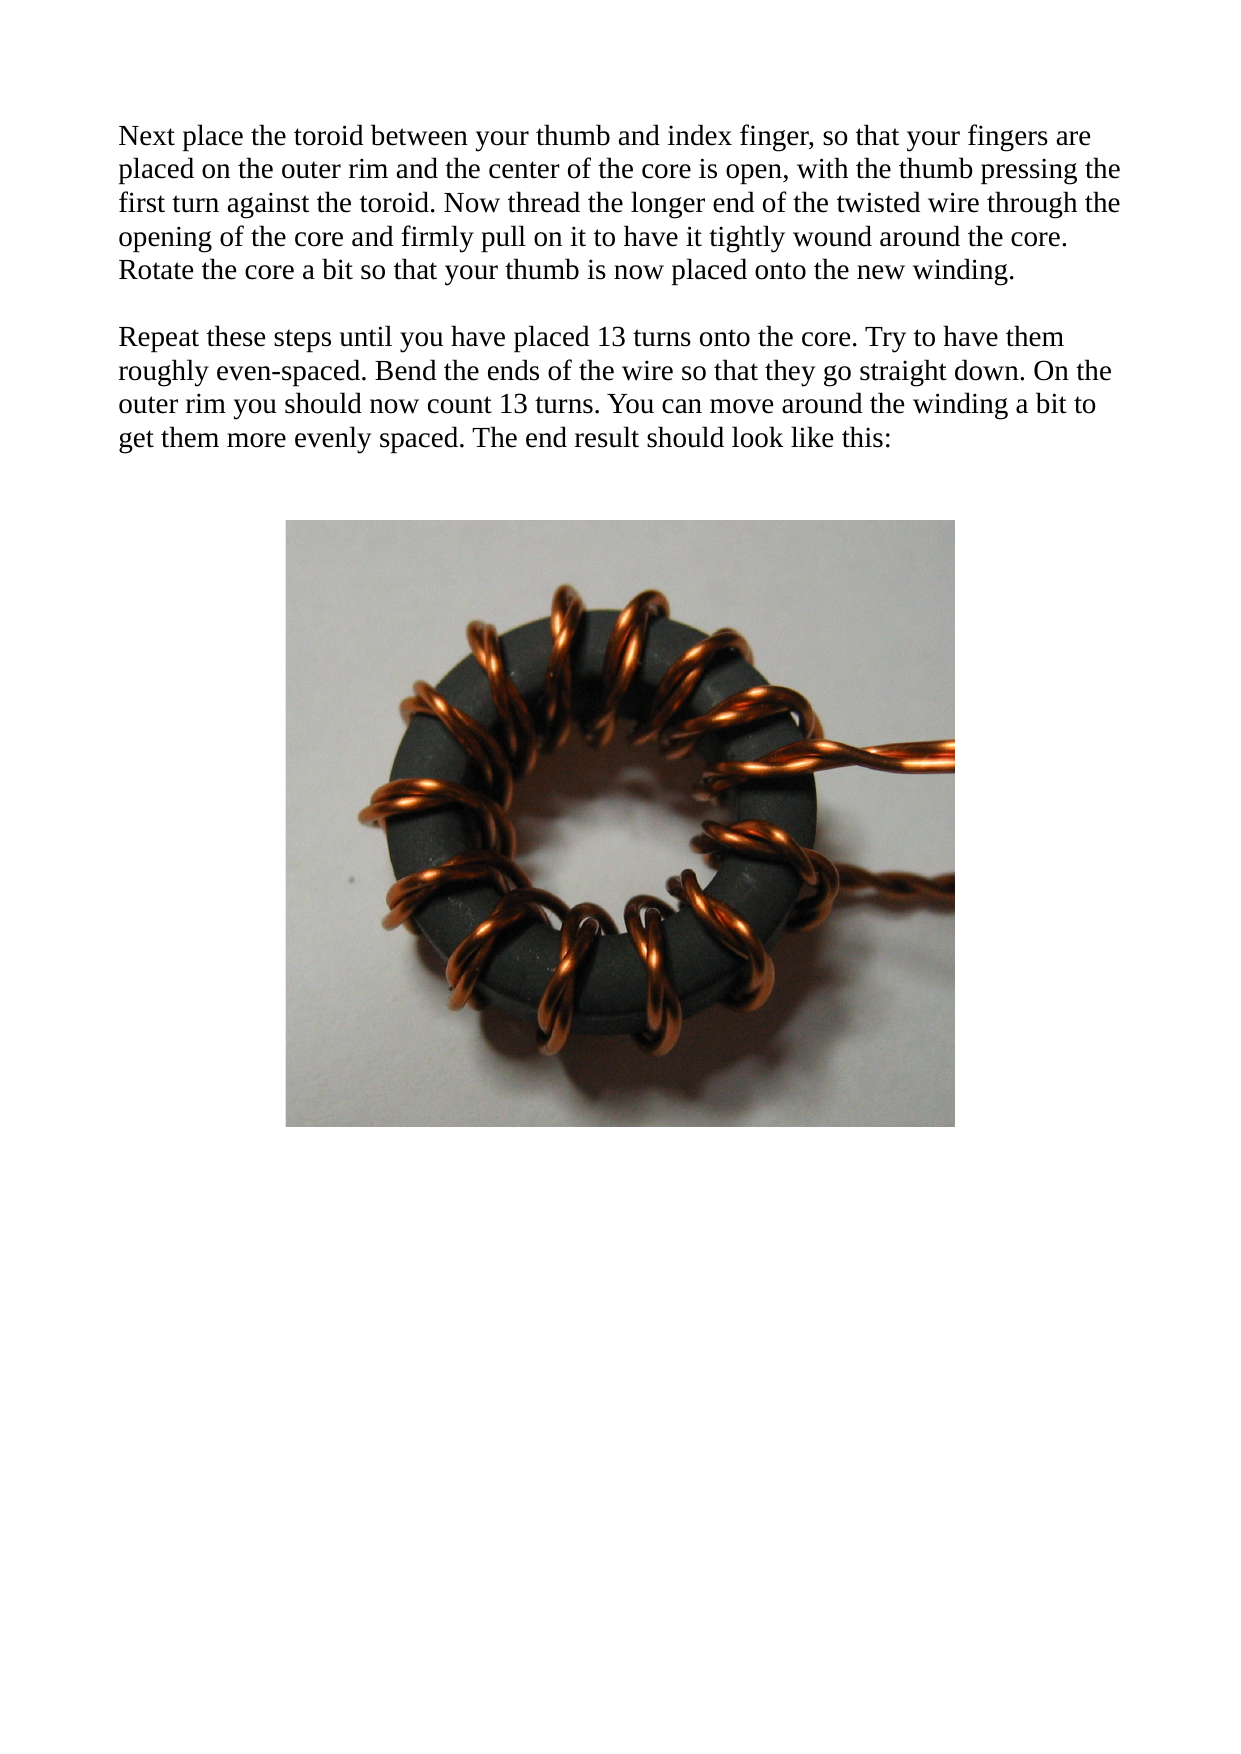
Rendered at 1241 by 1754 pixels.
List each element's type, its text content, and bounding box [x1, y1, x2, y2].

picture [285, 520, 955, 1127]
text Repeat these steps until you have placed 13 turns onto the core. Try to have them roughly even-spaced. Bend the ends of the wire so that they go straight down. On the outer rim you should now count 13 turns. You can move around the winding a bit to get them more evenly spaced. The end result should look like this: [118, 319, 1122, 453]
text Next place the toroid between your thumb and index finger, so that your fingers are placed on the outer rim and the center of the core is open, with the thumb pressing the first turn against the toroid. Now thread the longer end of the twisted wire through the opening of the core and firmly pull on it to have it tightly wound around the core. Rotate the core a bit so that your thumb is now placed onto the new winding. [118, 118, 1122, 286]
